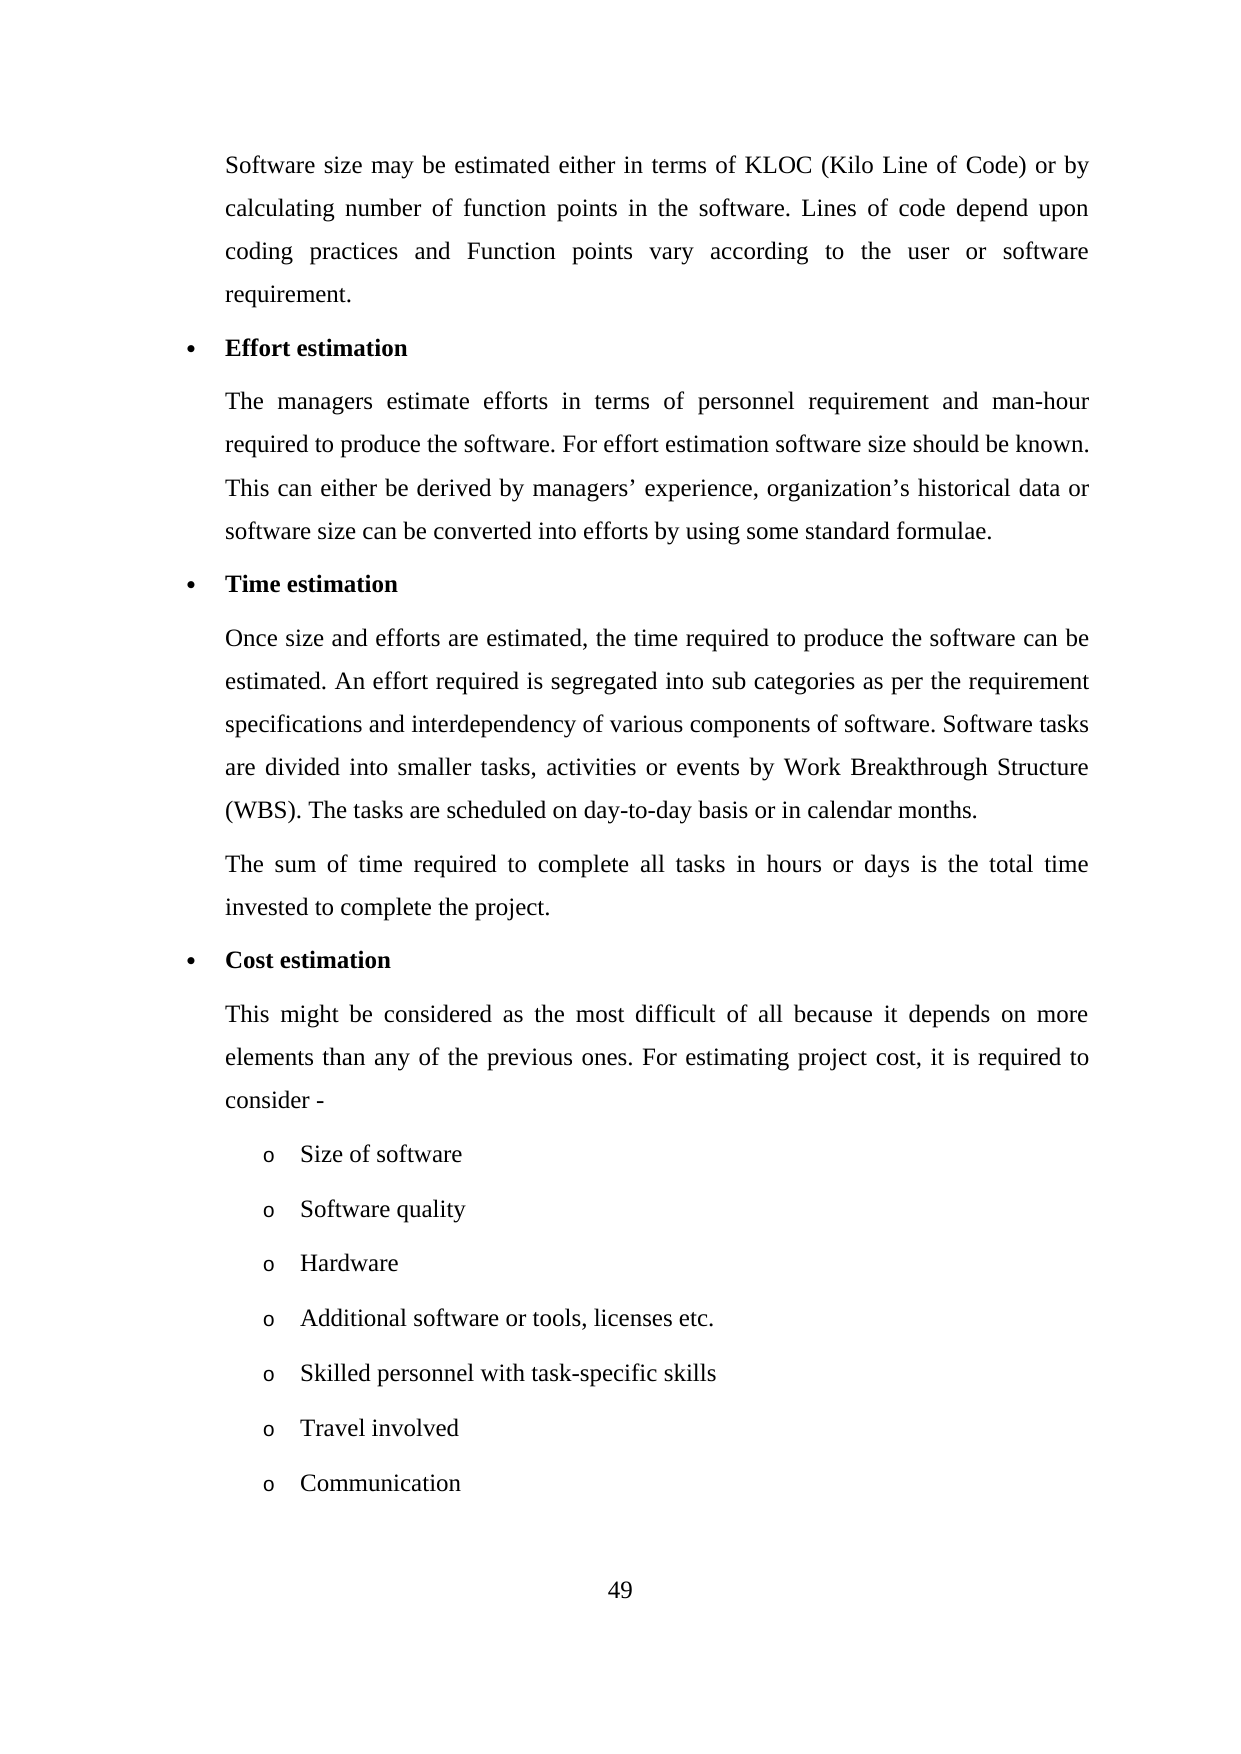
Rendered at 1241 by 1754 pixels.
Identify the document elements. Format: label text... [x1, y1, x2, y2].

text This might be considered as the most difficult of all because it depends on more elements than any of the previous ones. For estimating project cost, it is required to consider - [225, 999, 1090, 1114]
list Size of software [262, 1139, 1090, 1168]
list Hardware [262, 1248, 1090, 1278]
text The managers estimate efforts in terms of personnel requirement and man-hour required to produce the software. For effort estimation software size should be known. This can either be derived by managers’ experience, organization’s historical data or software size can be converted into efforts by using some standard formulae. [225, 386, 1090, 544]
list Cost estimation [187, 946, 1090, 974]
text Software size may be estimated either in terms of KLOC (Kilo Line of Code) or by calculating number of function points in the software. Lines of code depend upon coding practices and Function points vary according to the user or software requirement. [225, 150, 1090, 308]
list Additional software or tools, licenses etc. [262, 1303, 1090, 1333]
text The sum of time required to complete all tasks in hours or days is the total time invested to complete the project. [225, 849, 1090, 921]
list Skilled personnel with task-specific skills [262, 1358, 1090, 1388]
list Effort estimation [187, 333, 1090, 362]
list Travel involved [262, 1413, 1090, 1442]
text Once size and efforts are estimated, the time required to produce the software can be estimated. An effort required is segregated into sub categories as per the requirement specifications and interdependency of various components of software. Software tasks are divided into smaller tasks, activities or events by Work Breakthrough Structure (WBS). The tasks are scheduled on day-to-day basis or in calendar months. [225, 623, 1090, 824]
list Time estimation [187, 569, 1090, 598]
list Software quality [262, 1194, 1090, 1223]
list Communication [262, 1468, 1090, 1497]
